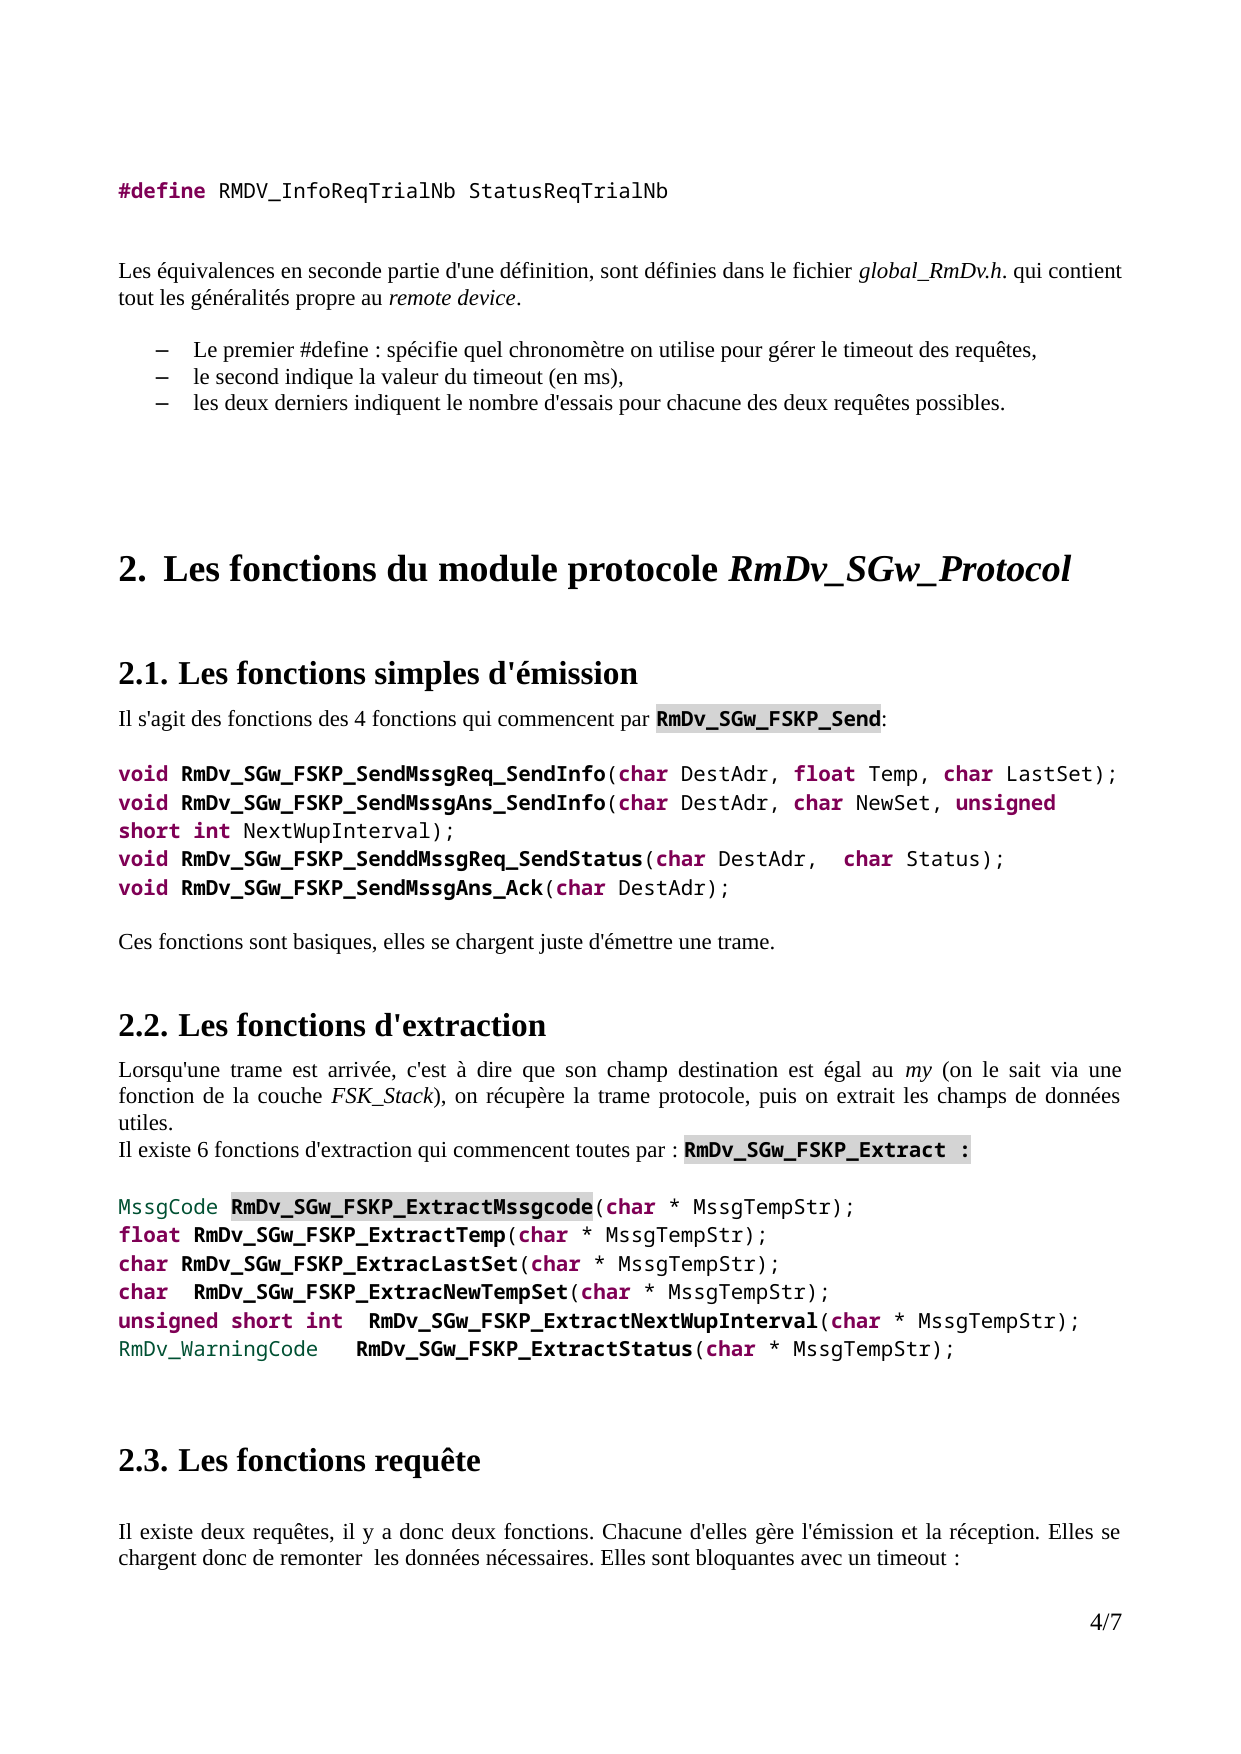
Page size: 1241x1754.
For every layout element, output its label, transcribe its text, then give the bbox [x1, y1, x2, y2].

text unsigned short int RmDv_SGw_FSKP_ExtractNextWupInterval(char * MssgTempStr); [118, 1306, 1122, 1334]
text RmDv_WarningCode RmDv_SGw_FSKP_ExtractStatus(char * MssgTempStr); [118, 1334, 1122, 1363]
text #define RMDV_InfoReqTrialNb StatusReqTrialNb [118, 176, 1122, 205]
text void RmDv_SGw_FSKP_SendMssgAns_SendInfo(char DestAdr, char NewSet, unsigned short int NextWupInterval); [118, 788, 1122, 844]
subtitle Les fonctions simples d'émission [118, 653, 1122, 692]
text Lorsqu'une trame est arrivée, c'est à dire que son champ destination est égal au my (on le sait via une fonction de la couche FSK_Stack), on récupère la trame protocole, puis on extrait les champs de données utiles. [118, 1056, 1122, 1135]
text Il existe deux requêtes, il y a donc deux fonctions. Chacune d'elles gère l'émission et la réception. Elles se chargent donc de remonter les données nécessaires. Elles sont bloquantes avec un timeout : [118, 1518, 1122, 1570]
text void RmDv_SGw_FSKP_SenddMssgReq_SendStatus(char DestAdr, char Status); [118, 844, 1122, 873]
subtitle Les fonctions d'extraction [118, 1005, 1122, 1044]
subtitle Les fonctions du module protocole RmDv_SGw_Protocol [118, 546, 1122, 590]
text Les équivalences en seconde partie d'une définition, sont définies dans le fichier global_RmDv.h. qui contient tout les généralités propre au remote device. [118, 257, 1122, 310]
text void RmDv_SGw_FSKP_SendMssgReq_SendInfo(char DestAdr, float Temp, char LastSet); [118, 759, 1122, 788]
text Il existe 6 fonctions d'extraction qui commencent toutes par : RmDv_SGw_FSKP_Extract : [118, 1135, 1122, 1164]
text void RmDv_SGw_FSKP_SendMssgAns_Ack(char DestAdr); [118, 873, 1122, 901]
list les deux derniers indiquent le nombre d'essais pour chacune des deux requêtes possibles. [156, 389, 1122, 416]
text Il s'agit des fonctions des 4 fonctions qui commencent par RmDv_SGw_FSKP_Send: [118, 704, 1122, 733]
list le second indique la valeur du timeout (en ms), [156, 363, 1122, 389]
text float RmDv_SGw_FSKP_ExtractTemp(char * MssgTempStr); [118, 1221, 1122, 1249]
text char RmDv_SGw_FSKP_ExtracLastSet(char * MssgTempStr); [118, 1249, 1122, 1277]
subtitle Les fonctions requête [118, 1441, 1122, 1479]
text Ces fonctions sont basiques, elles se chargent juste d'émettre une trame. [118, 928, 1122, 954]
list Le premier #define : spécifie quel chronomètre on utilise pour gérer le timeout des requêtes, [156, 337, 1122, 363]
text char RmDv_SGw_FSKP_ExtracNewTempSet(char * MssgTempStr); [118, 1277, 1122, 1306]
text MssgCode RmDv_SGw_FSKP_ExtractMssgcode(char * MssgTempStr); [118, 1192, 1122, 1221]
